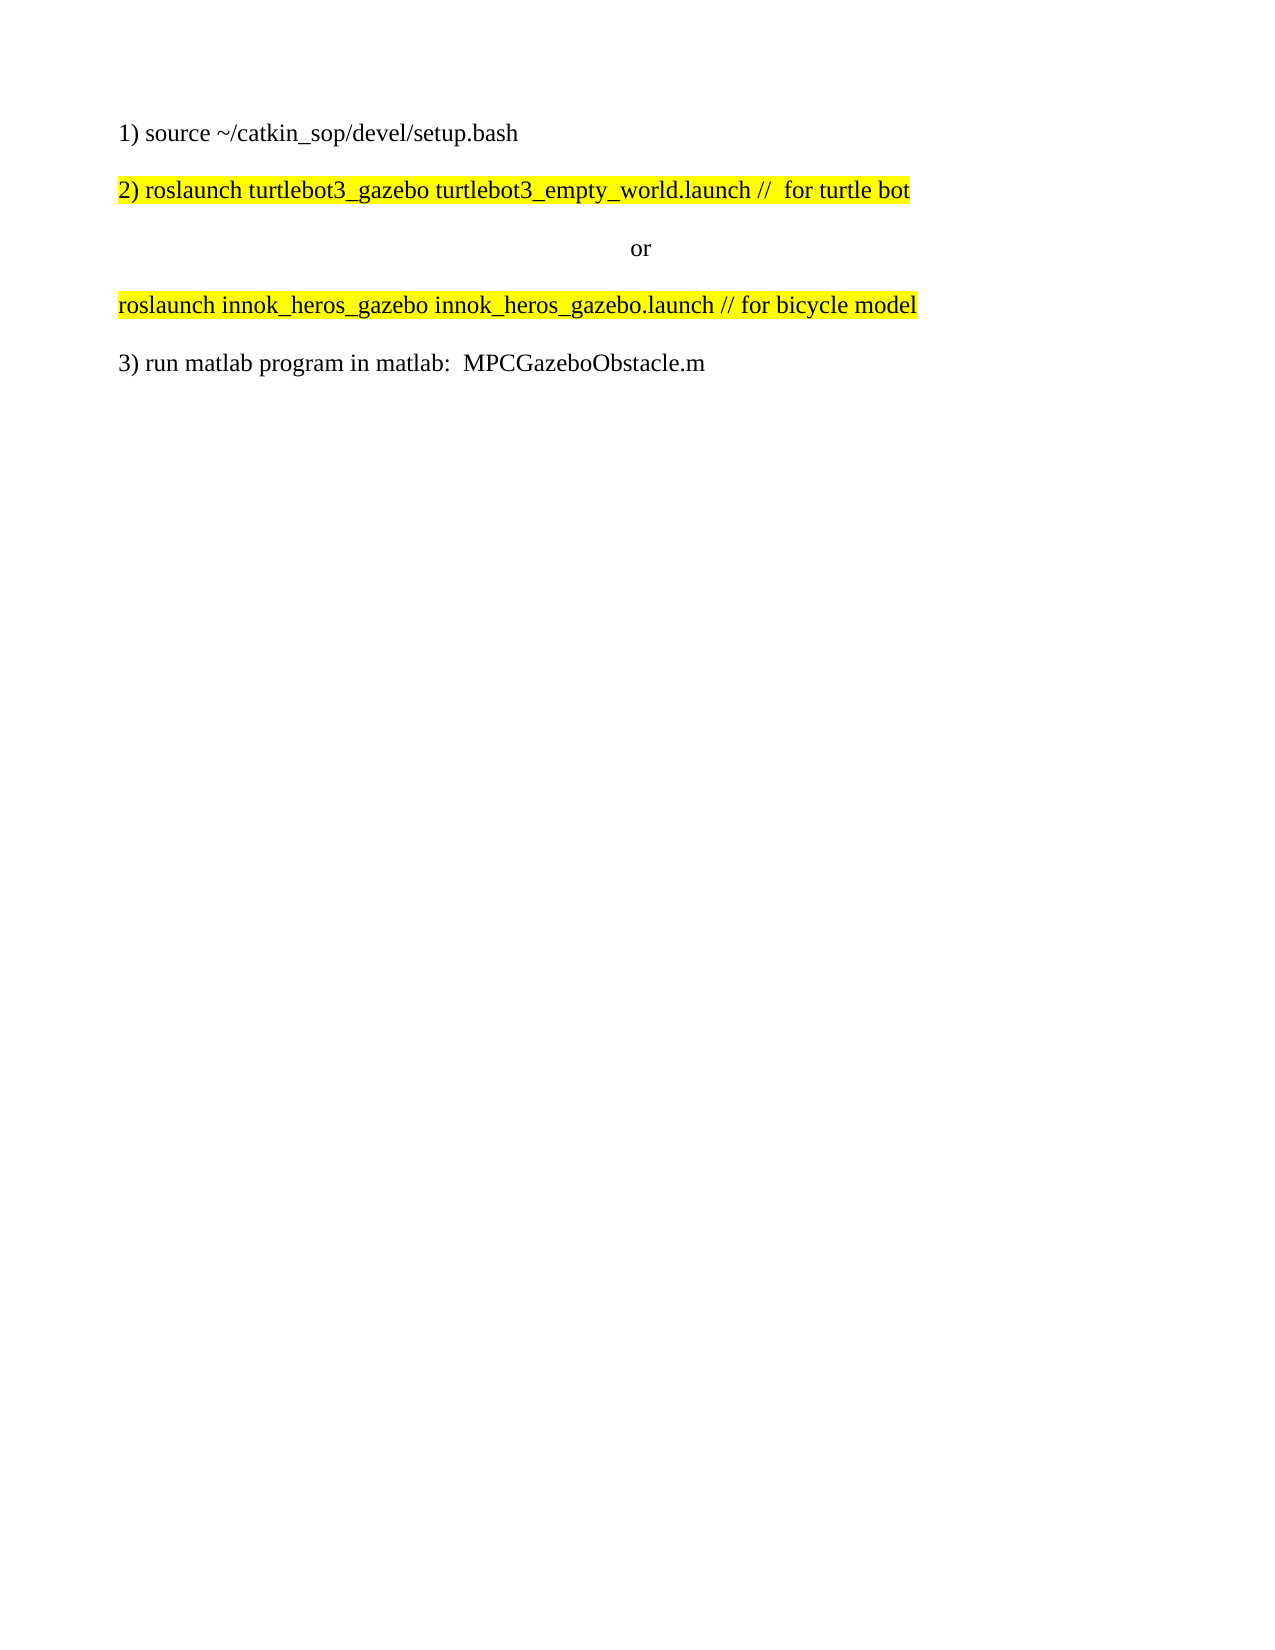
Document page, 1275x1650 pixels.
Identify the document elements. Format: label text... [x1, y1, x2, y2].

text or [118, 233, 1157, 262]
text 2) roslaunch turtlebot3_gazebo turtlebot3_empty_world.launch // for turtle bot [118, 176, 1157, 204]
text roslaunch innok_heros_gazebo innok_heros_gazebo.launch // for bicycle model [118, 291, 1157, 319]
text 1) source ~/catkin_sop/devel/setup.bash [118, 118, 1157, 147]
text 3) run matlab program in matlab: MPCGazeboObstacle.m [118, 348, 1157, 377]
